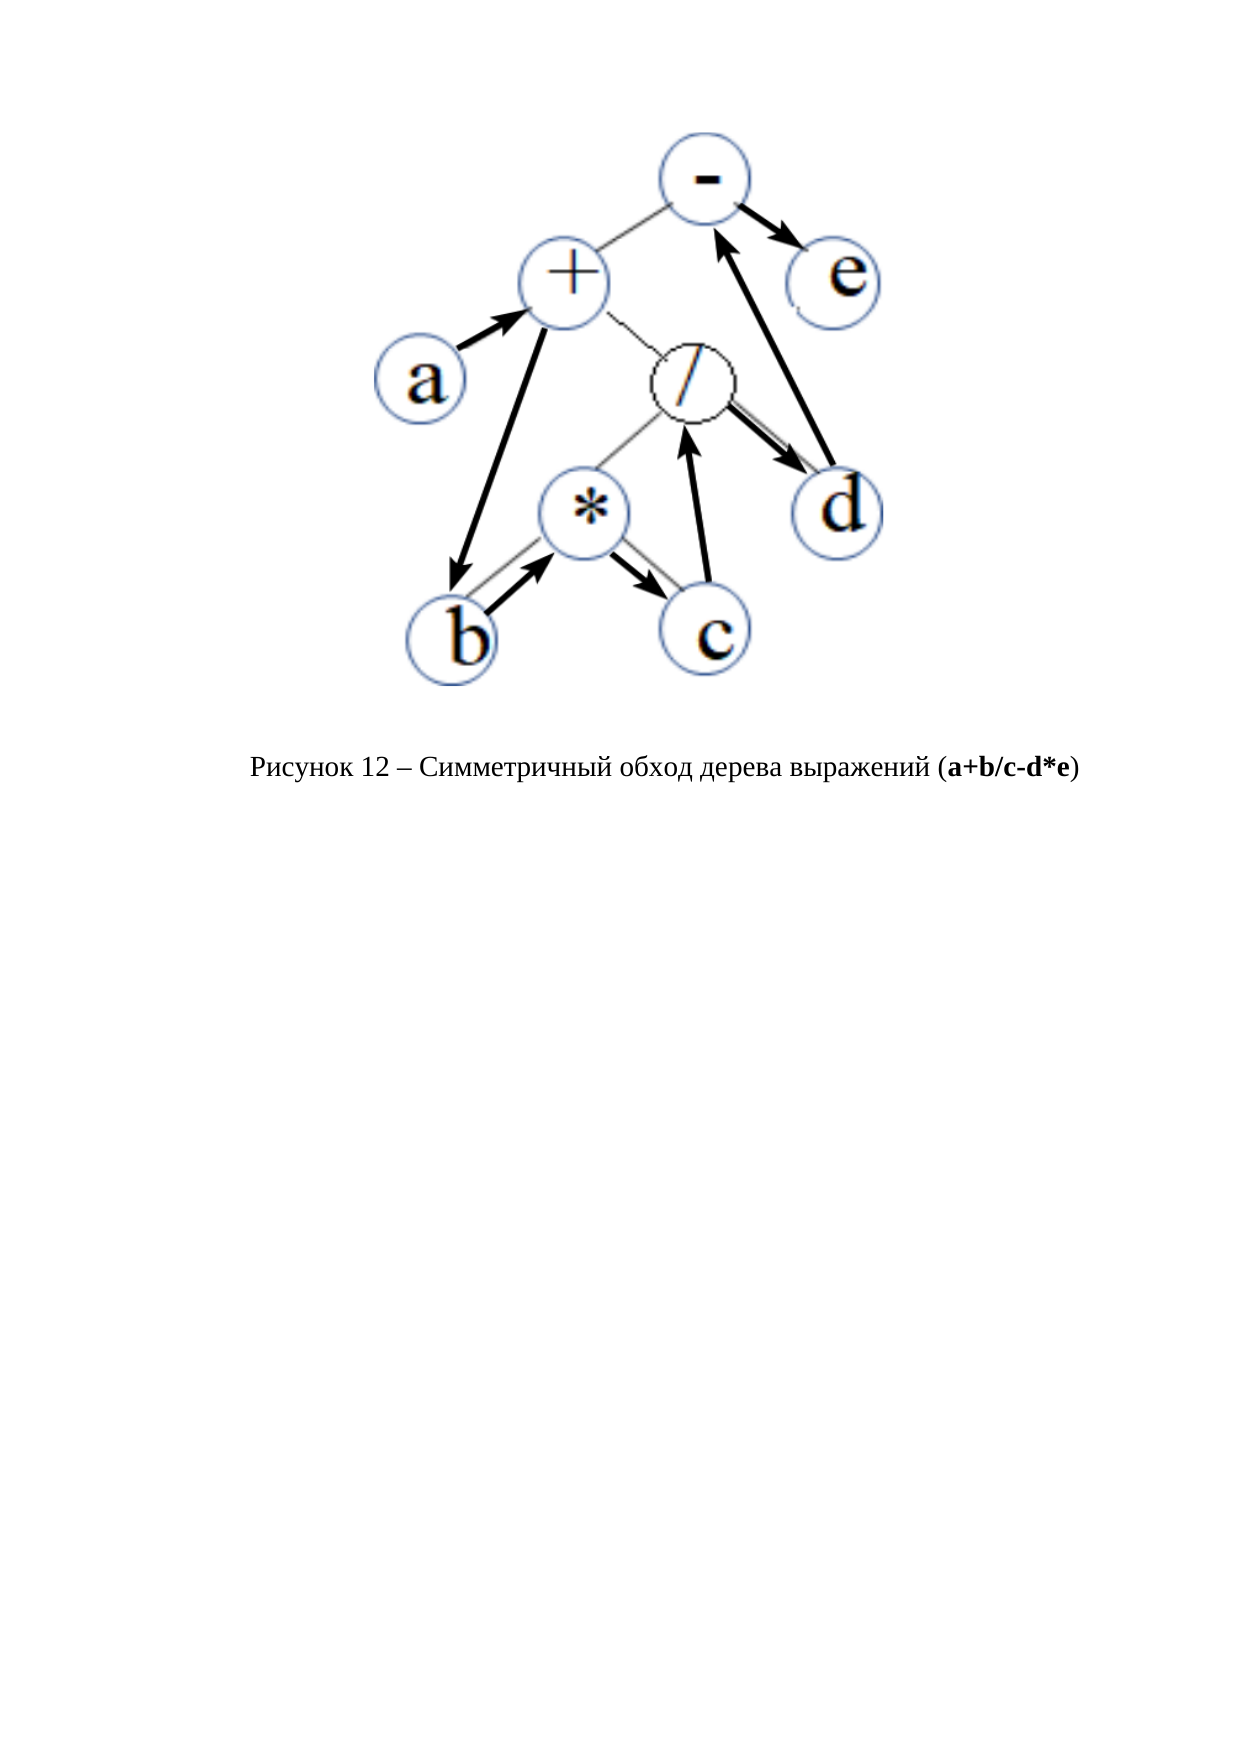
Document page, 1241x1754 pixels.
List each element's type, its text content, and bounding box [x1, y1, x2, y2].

text Рисунок 12 – Симметричный обход дерева выражений (a+b/c-d*e) [177, 749, 1152, 782]
picture [246, 118, 1083, 732]
